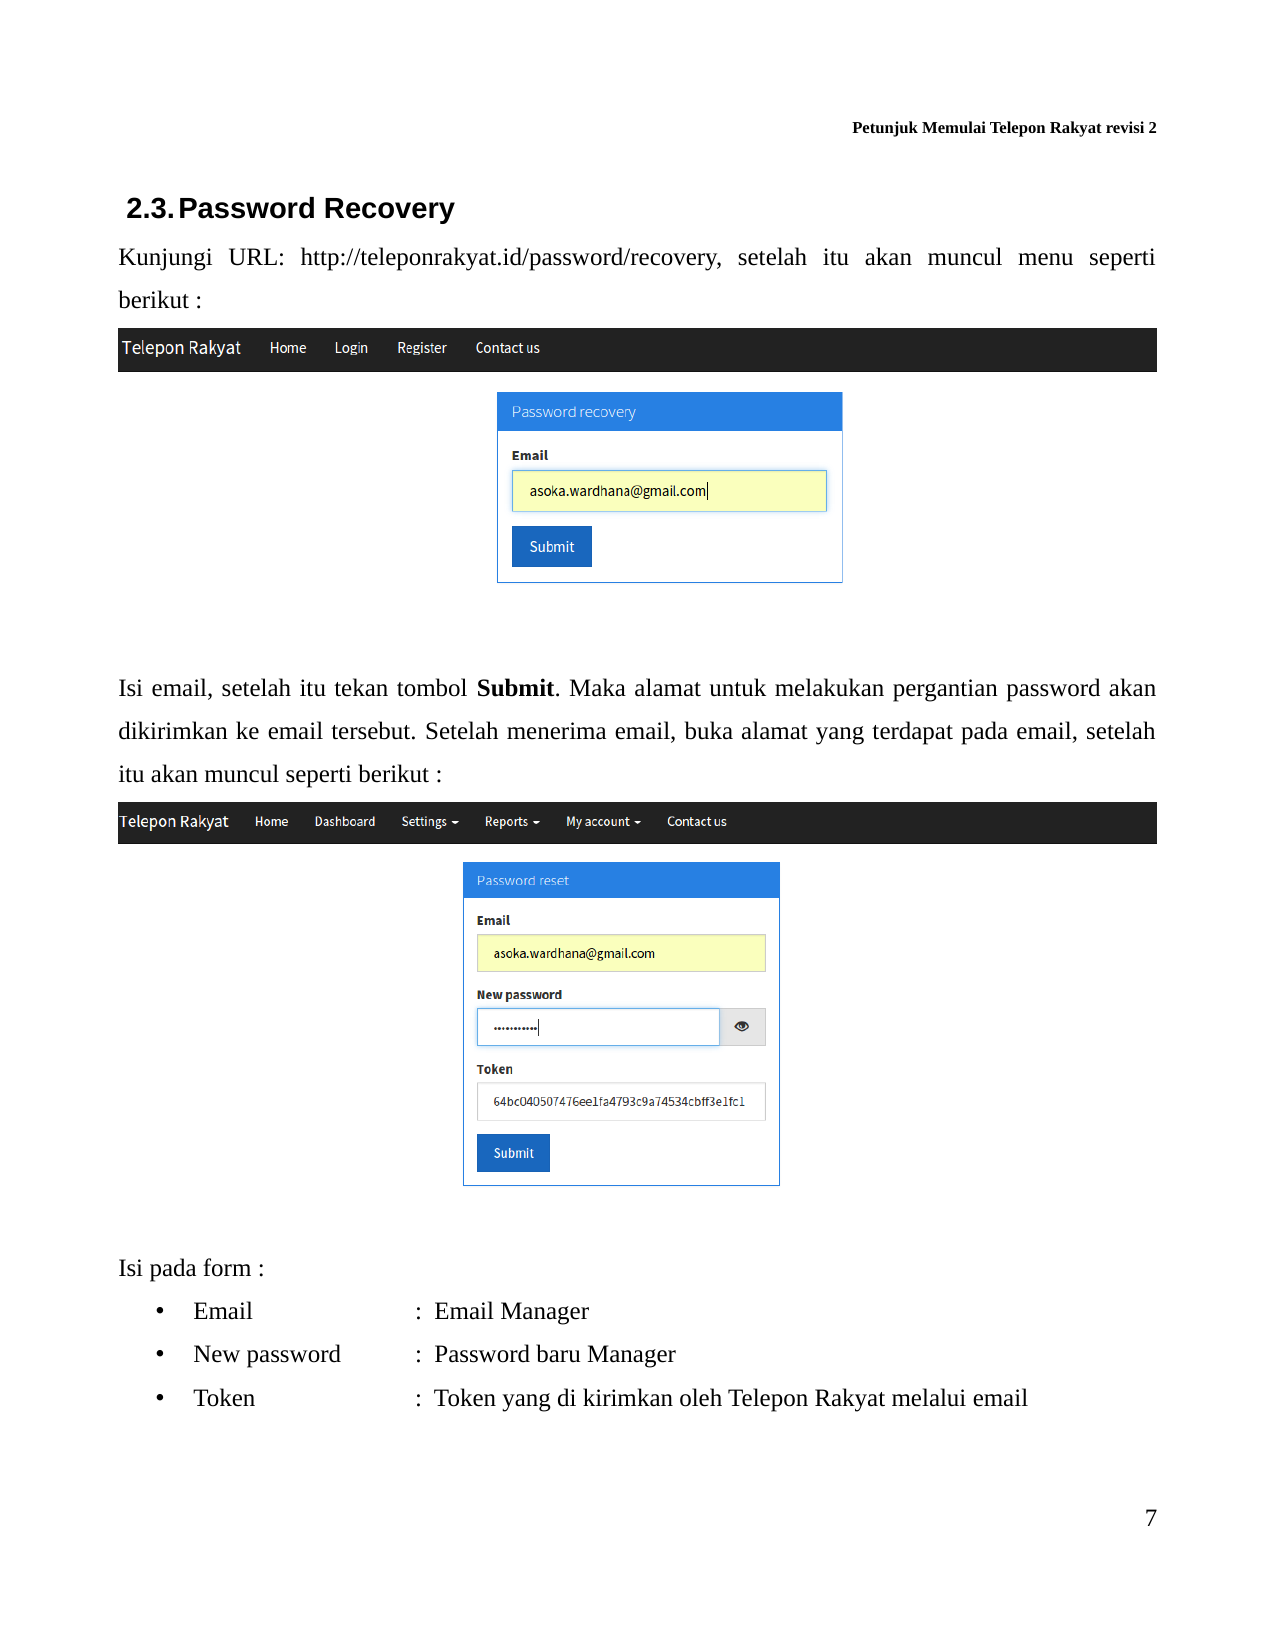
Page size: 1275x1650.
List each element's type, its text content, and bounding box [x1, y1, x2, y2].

list Token : Token yang di kirimkan oleh Telepon Rakyat melalui email [156, 1383, 1157, 1411]
subtitle Password Recovery [118, 192, 1157, 225]
text Kunjungi URL: http://teleponrakyat.id/password/recovery, setelah itu akan muncul menu seperti berikut : [118, 242, 1157, 314]
text Isi pada form : [118, 1253, 1157, 1282]
list New password : Password baru Manager [156, 1339, 1157, 1368]
list Email : Email Manager [156, 1296, 1157, 1325]
text Isi email, setelah itu tekan tombol Submit. Maka alamat untuk melakukan pergantian password akan dikirimkan ke email tersebut. Setelah menerima email, buka alamat yang terdapat pada email, setelah itu akan muncul seperti berikut : [118, 673, 1157, 788]
picture [118, 328, 1157, 616]
picture [118, 802, 1157, 1196]
